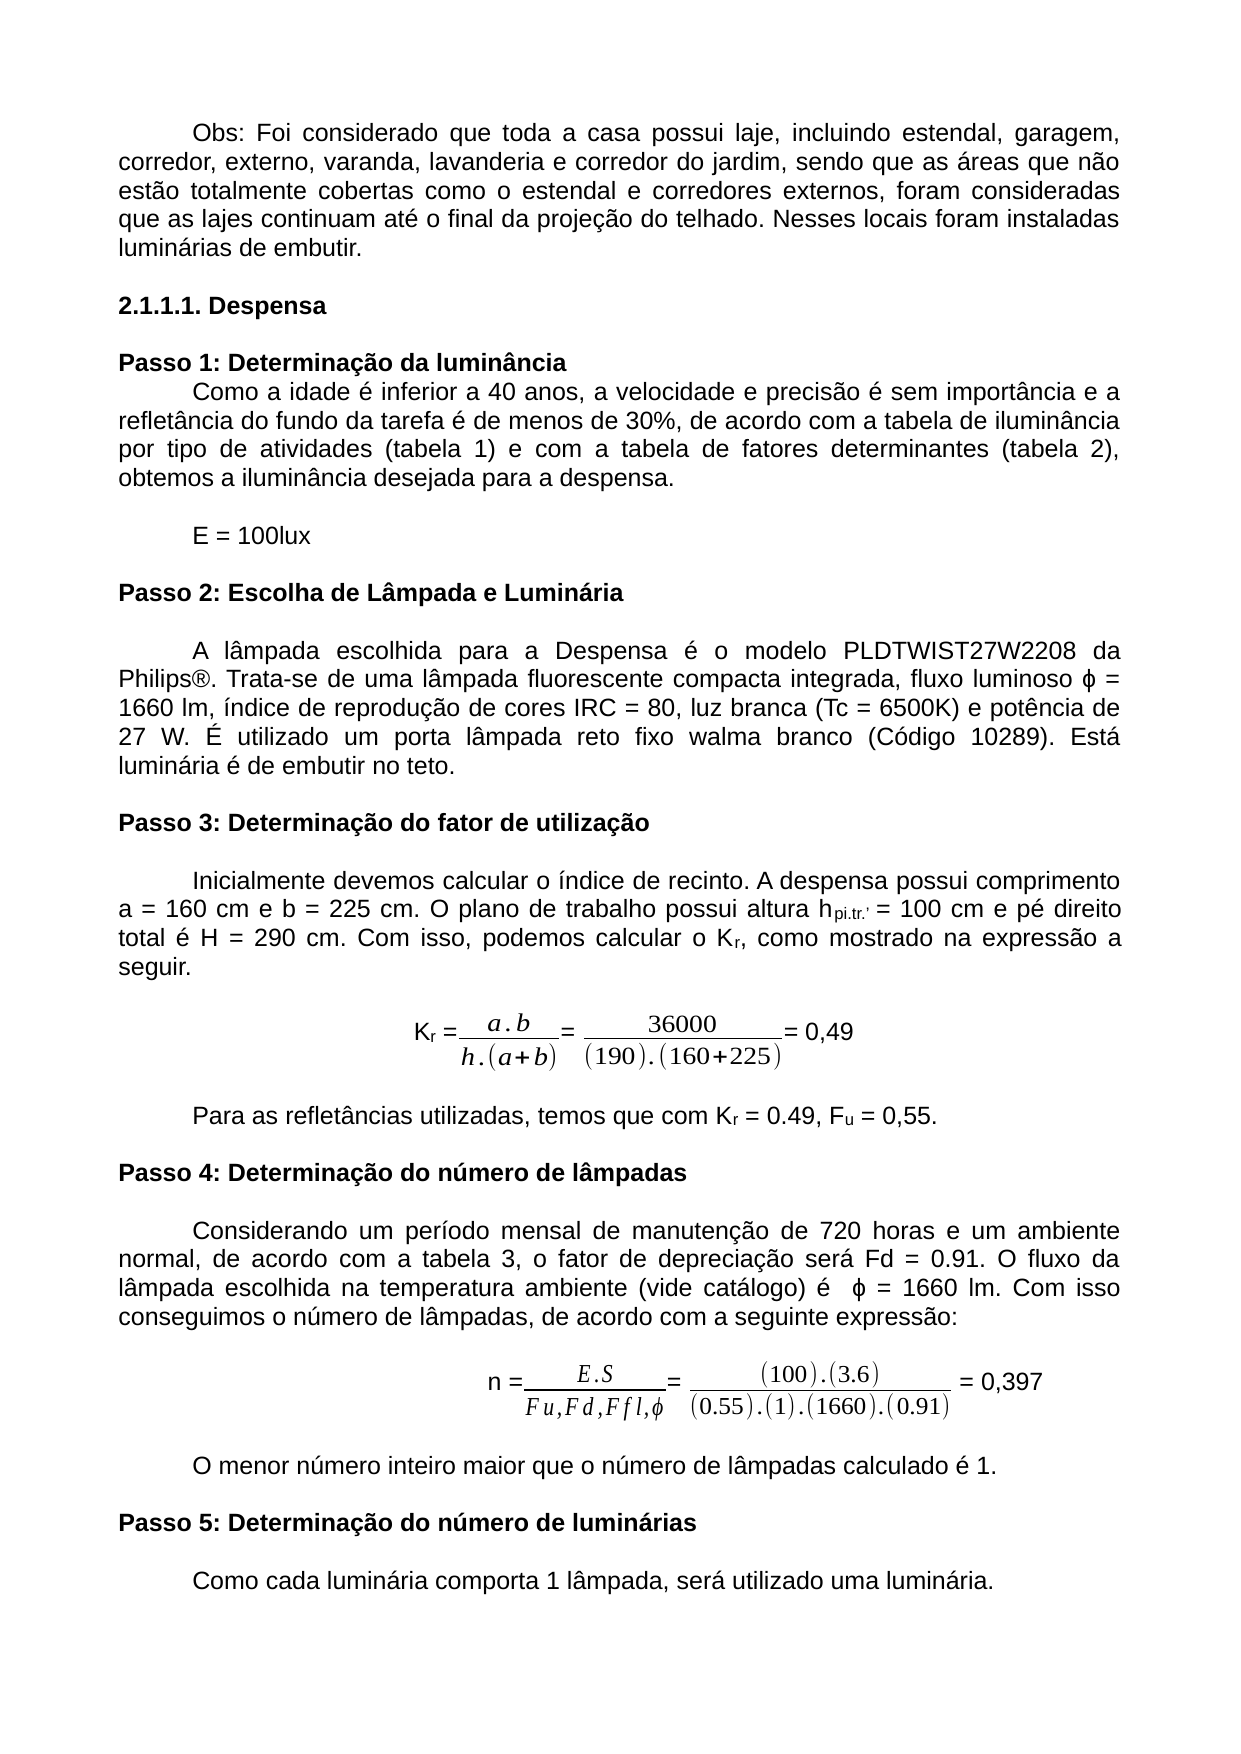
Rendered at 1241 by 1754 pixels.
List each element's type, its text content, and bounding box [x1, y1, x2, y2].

text 2.1.1.1. Despensa [118, 291, 1122, 319]
text n == = 0,397 [118, 1359, 1122, 1422]
text O menor número inteiro maior que o número de lâmpadas calculado é 1. [118, 1451, 1122, 1479]
text Para as refletâncias utilizadas, temos que com Kr = 0.49, Fu = 0,55. [118, 1101, 1122, 1129]
text E = 100lux [118, 521, 1122, 549]
text Kr == = 0,49 [118, 1009, 1122, 1072]
text Passo 3: Determinação do fator de utilização [118, 808, 1122, 837]
text Como cada luminária comporta 1 lâmpada, será utilizado uma luminária. [118, 1566, 1122, 1594]
text A lâmpada escolhida para a Despensa é o modelo PLDTWIST27W2208 da Philips®. Trata-se de uma lâmpada fluorescente compacta integrada, fluxo luminoso ϕ = 1660 lm, índice de reprodução de cores IRC = 80, luz branca (Tc = 6500K) e potência de 27 W. É utilizado um porta lâmpada reto fixo walma branco (Código 10289). Está luminária é de embutir no teto. [118, 636, 1122, 779]
text Obs: Foi considerado que toda a casa possui laje, incluindo estendal, garagem, corredor, externo, varanda, lavanderia e corredor do jardim, sendo que as áreas que não estão totalmente cobertas como o estendal e corredores externos, foram consideradas que as lajes continuam até o final da projeção do telhado. Nesses locais foram instaladas luminárias de embutir. [118, 118, 1122, 262]
text Como a idade é inferior a 40 anos, a velocidade e precisão é sem importância e a refletância do fundo da tarefa é de menos de 30%, de acordo com a tabela de iluminância por tipo de atividades (tabela 1) e com a tabela de fatores determinantes (tabela 2), obtemos a iluminância desejada para a despensa. [118, 377, 1122, 492]
text Passo 4: Determinação do número de lâmpadas [118, 1158, 1122, 1187]
text Considerando um período mensal de manutenção de 720 horas e um ambiente normal, de acordo com a tabela 3, o fator de depreciação será Fd = 0.91. O fluxo da lâmpada escolhida na temperatura ambiente (vide catálogo) é ϕ = 1660 lm. Com isso conseguimos o número de lâmpadas, de acordo com a seguinte expressão: [118, 1216, 1122, 1331]
text Inicialmente devemos calcular o índice de recinto. A despensa possui comprimento a = 160 cm e b = 225 cm. O plano de trabalho possui altura hpi.tr.’ = 100 cm e pé direito total é H = 290 cm. Com isso, podemos calcular o Kr, como mostrado na expressão a seguir. [118, 866, 1122, 981]
text Passo 1: Determinação da luminância [118, 348, 1122, 377]
text Passo 5: Determinação do número de luminárias [118, 1508, 1122, 1537]
text Passo 2: Escolha de Lâmpada e Luminária [118, 578, 1122, 607]
